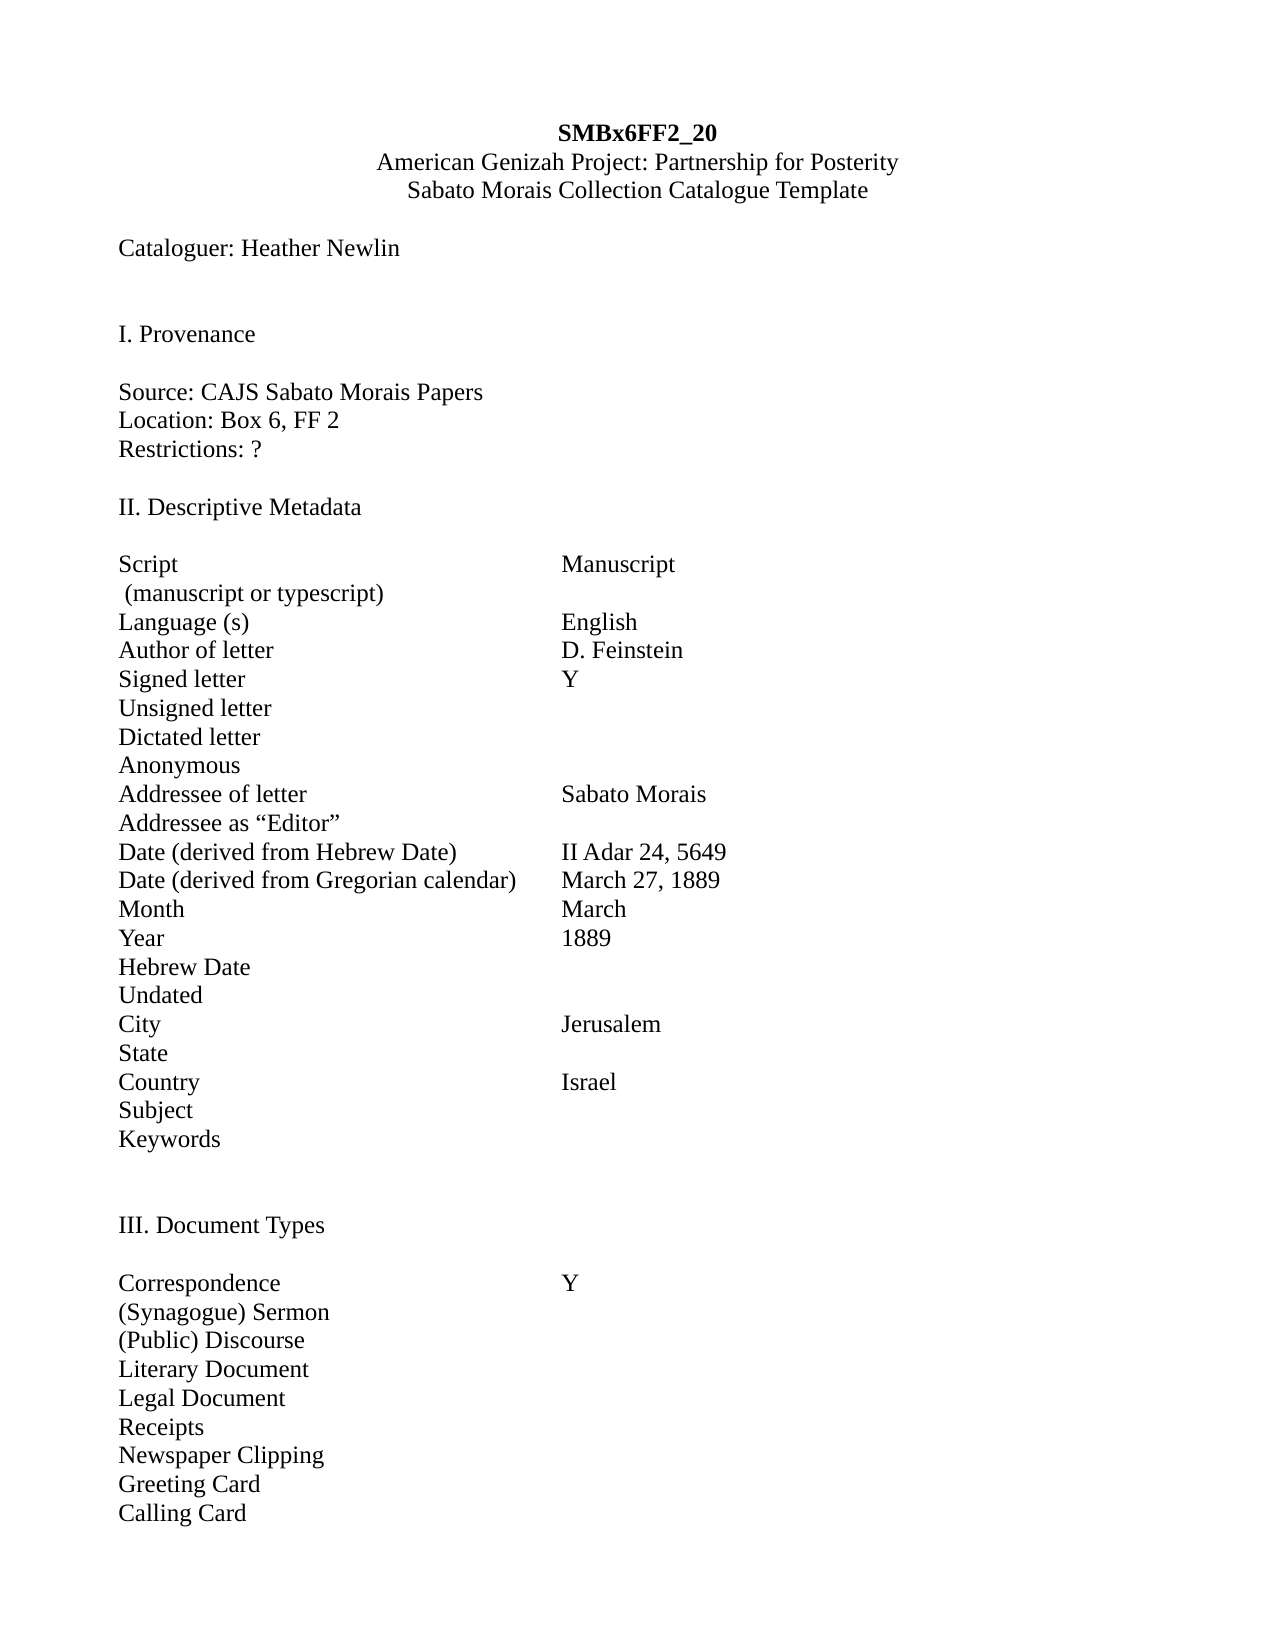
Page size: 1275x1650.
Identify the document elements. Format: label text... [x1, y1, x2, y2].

text Dictated letter [118, 722, 1157, 751]
text Addressee of letter Sabato Morais [118, 779, 1157, 808]
text I. Provenance [118, 319, 1157, 348]
text Source: CAJS Sabato Morais Papers [118, 377, 1157, 406]
text III. Document Types [118, 1211, 1157, 1239]
text Anonymous [118, 751, 1157, 779]
text Script Manuscript [118, 549, 1157, 578]
text City Jerusalem [118, 1009, 1157, 1038]
text State [118, 1038, 1157, 1067]
text Legal Document [118, 1383, 1157, 1412]
text Calling Card [118, 1498, 1157, 1527]
text Undated [118, 981, 1157, 1009]
text Cataloguer: Heather Newlin [118, 233, 1157, 262]
text Restrictions: ? [118, 434, 1157, 463]
text Subject [118, 1096, 1157, 1124]
text Newspaper Clipping [118, 1441, 1157, 1469]
text Date (derived from Hebrew Date) II Adar 24, 5649 [118, 837, 1157, 866]
text Language (s) English [118, 607, 1157, 636]
text Year 1889 [118, 923, 1157, 952]
text Literary Document [118, 1354, 1157, 1383]
text SMBx6FF2_20 [118, 118, 1157, 147]
text Correspondence Y [118, 1268, 1157, 1297]
text Date (derived from Gregorian calendar) March 27, 1889 [118, 866, 1157, 894]
text Receipts [118, 1412, 1157, 1441]
text Author of letter D. Feinstein [118, 636, 1157, 664]
text (manuscript or typescript) [118, 578, 1157, 607]
text Unsigned letter [118, 693, 1157, 722]
text Month March [118, 894, 1157, 923]
text Hebrew Date [118, 952, 1157, 981]
text Country Israel [118, 1067, 1157, 1096]
text (Synagogue) Sermon [118, 1297, 1157, 1326]
text Greeting Card [118, 1469, 1157, 1498]
text II. Descriptive Metadata [118, 492, 1157, 521]
text American Genizah Project: Partnership for Posterity [118, 147, 1157, 176]
text (Public) Discourse [118, 1326, 1157, 1354]
text Location: Box 6, FF 2 [118, 406, 1157, 434]
text Addressee as “Editor” [118, 808, 1157, 837]
text Keywords [118, 1124, 1157, 1153]
text Sabato Morais Collection Catalogue Template [118, 176, 1157, 204]
text Signed letter Y [118, 664, 1157, 693]
